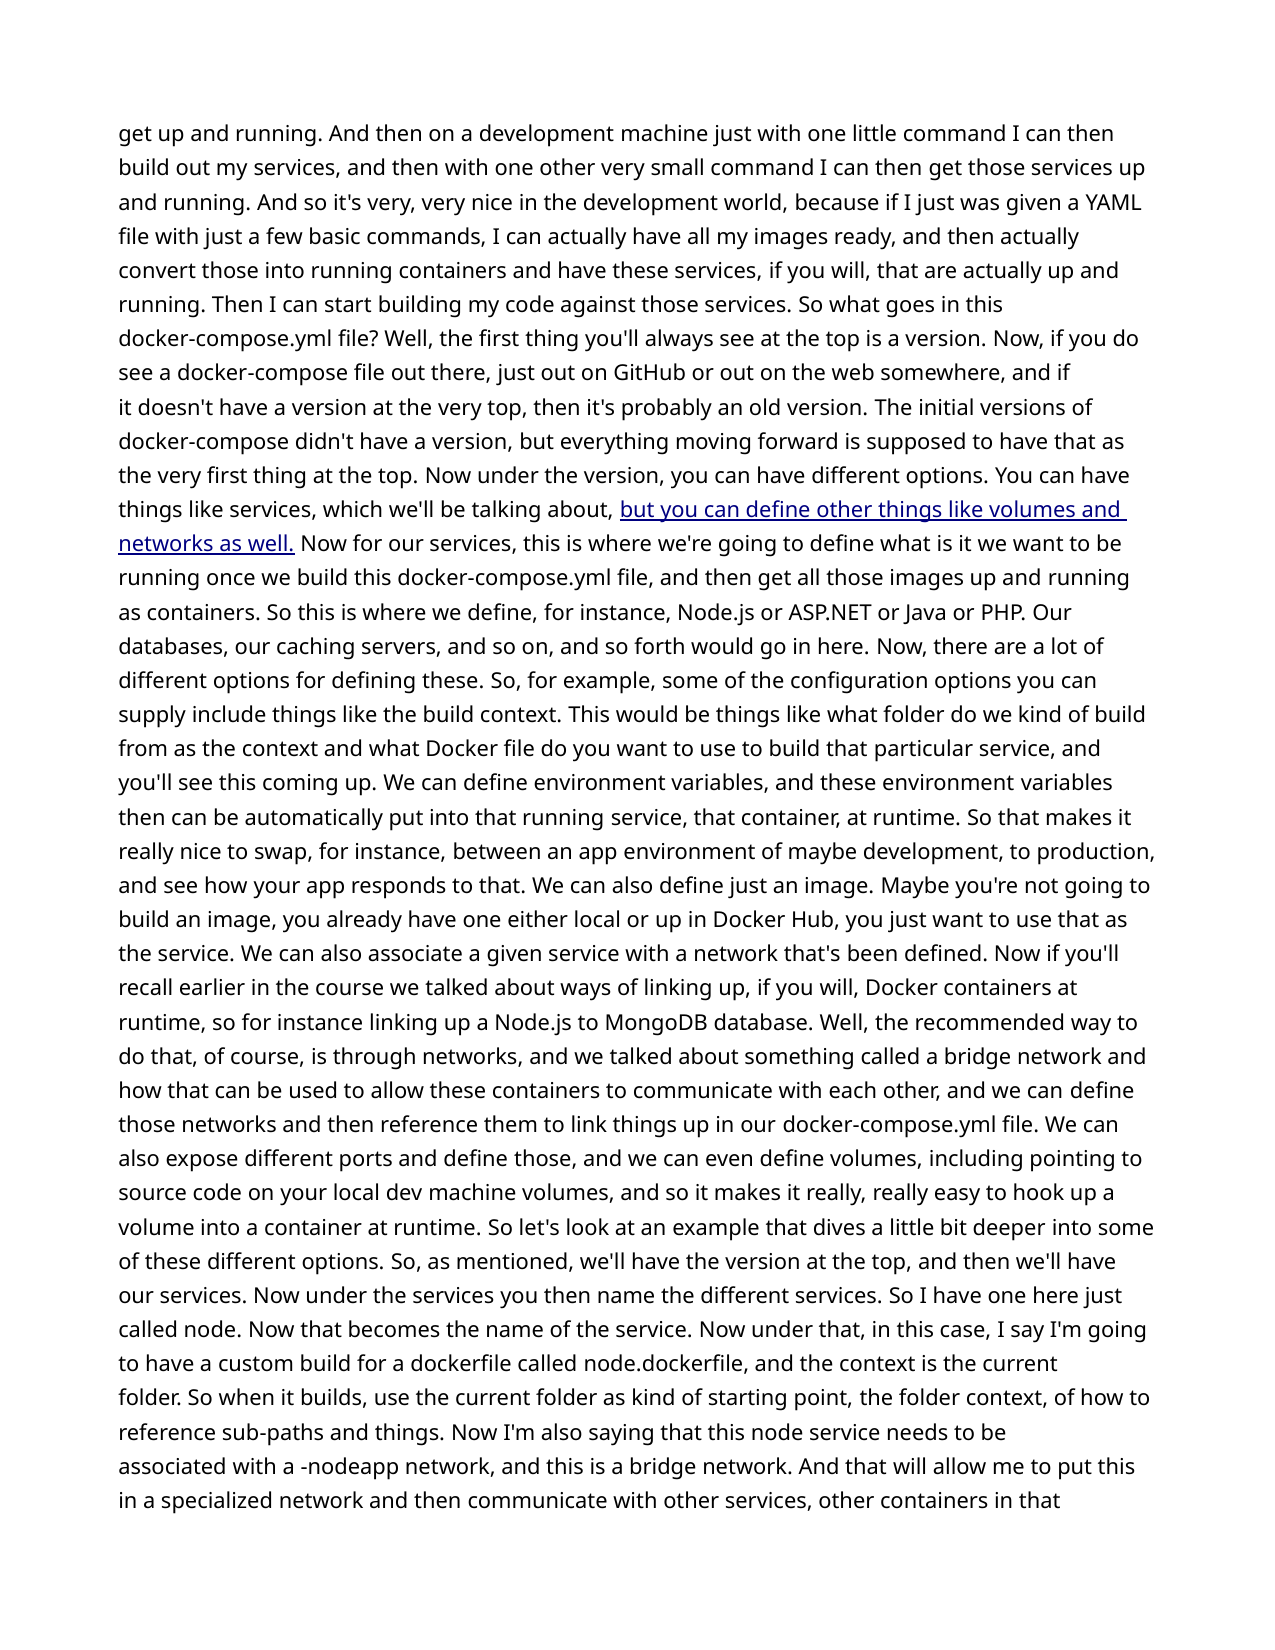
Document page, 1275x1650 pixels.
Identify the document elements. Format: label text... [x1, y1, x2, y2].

text get up and running. And then on a development machine just with one little command I can then build out my services, and then with one other very small command I can then get those services up and running. And so it's very, very nice in the development world, because if I just was given a YAML file with just a few basic commands, I can actually have all my images ready, and then actually convert those into running containers and have these services, if you will, that are actually up and running. Then I can start building my code against those services. So what goes in this docker‑compose.yml file? Well, the first thing you'll always see at the top is a version. Now, if you do see a docker‑compose file out there, just out on GitHub or out on the web somewhere, and if it doesn't have a version at the very top, then it's probably an old version. The initial versions of docker‑compose didn't have a version, but everything moving forward is supposed to have that as the very first thing at the top. Now under the version, you can have different options. You can have things like services, which we'll be talking about, but you can define other things like volumes and networks as well. Now for our services, this is where we're going to define what is it we want to be running once we build this docker‑compose.yml file, and then get all those images up and running as containers. So this is where we define, for instance, Node.js or ASP.NET or Java or PHP. Our databases, our caching servers, and so on, and so forth would go in here. Now, there are a lot of different options for defining these. So, for example, some of the configuration options you can supply include things like the build context. This would be things like what folder do we kind of build from as the context and what Docker file do you want to use to build that particular service, and you'll see this coming up. We can define environment variables, and these environment variables then can be automatically put into that running service, that container, at runtime. So that makes it really nice to swap, for instance, between an app environment of maybe development, to production, and see how your app responds to that. We can also define just an image. Maybe you're not going to build an image, you already have one either local or up in Docker Hub, you just want to use that as the service. We can also associate a given service with a network that's been defined. Now if you'll recall earlier in the course we talked about ways of linking up, if you will, Docker containers at runtime, so for instance linking up a Node.js to MongoDB database. Well, the recommended way to do that, of course, is through networks, and we talked about something called a bridge network and how that can be used to allow these containers to communicate with each other, and we can define those networks and then reference them to link things up in our docker‑compose.yml file. We can also expose different ports and define those, and we can even define volumes, including pointing to source code on your local dev machine volumes, and so it makes it really, really easy to hook up a volume into a container at runtime. So let's look at an example that dives a little bit deeper into some of these different options. So, as mentioned, we'll have the version at the top, and then we'll have our services. Now under the services you then name the different services. So I have one here just called node. Now that becomes the name of the service. Now under that, in this case, I say I'm going to have a custom build for a dockerfile called node.dockerfile, and the context is the current folder. So when it builds, use the current folder as kind of starting point, the folder context, of how to reference sub‑paths and things. Now I'm also saying that this node service needs to be associated with a ‑nodeapp network, and this is a bridge network. And that will allow me to put this in a specialized network and then communicate with other services, other containers in that [118, 118, 1157, 1514]
